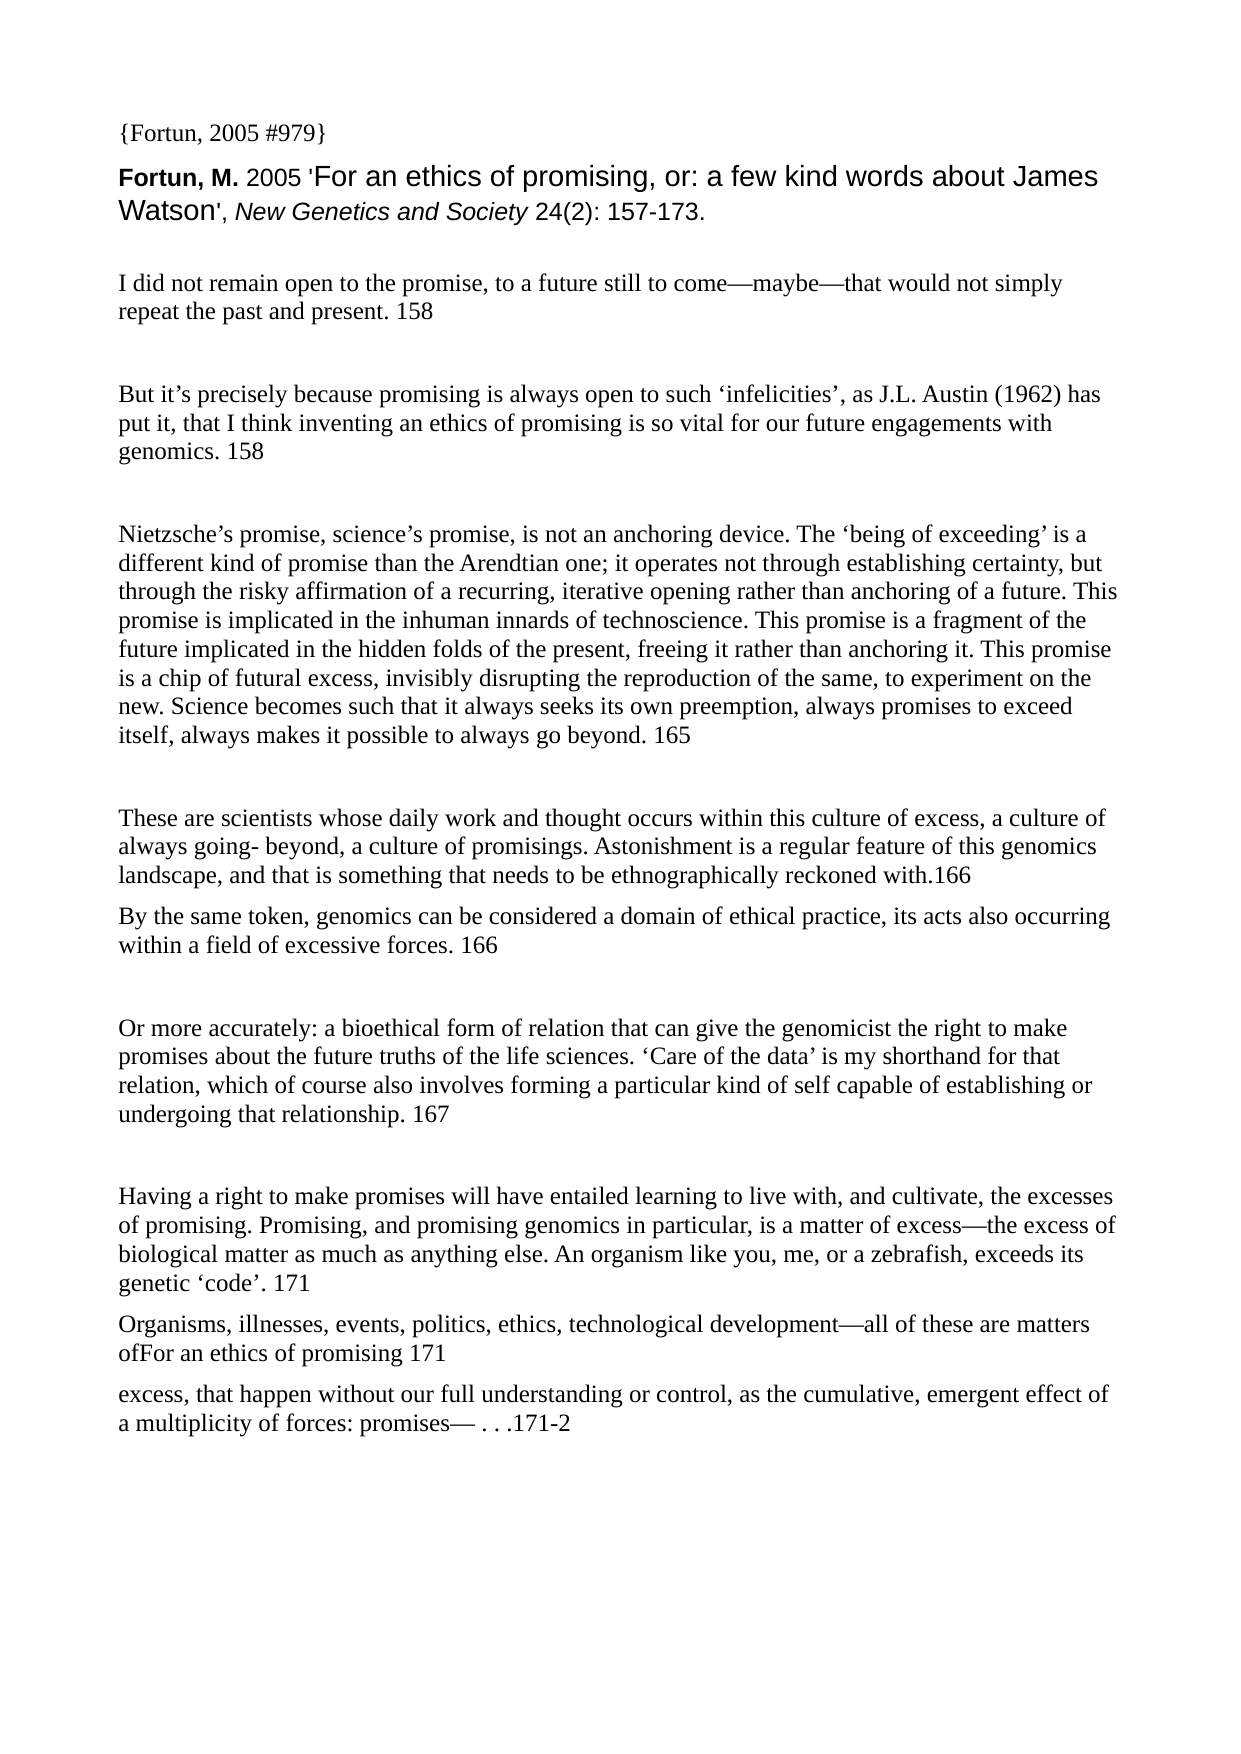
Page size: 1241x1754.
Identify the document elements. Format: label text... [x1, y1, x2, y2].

text I did not remain open to the promise, to a future still to come—maybe—that would not simply repeat the past and present. 158 [118, 268, 1122, 325]
text These are scientists whose daily work and thought occurs within this culture of excess, a culture of always going- beyond, a culture of promisings. Astonishment is a regular feature of this genomics landscape, and that is something that needs to be ethnographically reckoned with.166 [118, 803, 1122, 889]
text Organisms, illnesses, events, politics, ethics, technological development—all of these are matters ofFor an ethics of promising 171 [118, 1309, 1122, 1366]
text Nietzsche’s promise, science’s promise, is not an anchoring device. The ‘being of exceeding’ is a different kind of promise than the Arendtian one; it operates not through establishing certainty, but through the risky affirmation of a recurring, iterative opening rather than anchoring of a future. This promise is implicated in the inhuman innards of technoscience. This promise is a fragment of the future implicated in the hidden folds of the present, freeing it rather than anchoring it. This promise is a chip of futural excess, invisibly disrupting the reproduction of the same, to experiment on the new. Science becomes such that it always seeks its own preemption, always promises to exceed itself, always makes it possible to always go beyond. 165 [118, 519, 1122, 749]
text By the same token, genomics can be considered a domain of ethical practice, its acts also occurring within a field of excessive forces. 166 [118, 901, 1122, 959]
text But it’s precisely because promising is always open to such ‘infelicities’, as J.L. Austin (1962) has put it, that I think inventing an ethics of promising is so vital for our future engagements with genomics. 158 [118, 379, 1122, 465]
text excess, that happen without our full understanding or control, as the cumulative, emergent effect of a multiplicity of forces: promises— . . .171-2 [118, 1379, 1122, 1436]
text Fortun, M. 2005 'For an ethics of promising, or: a few kind words about James Watson', New Genetics and Society 24(2): 157-173. [118, 159, 1122, 226]
text Having a right to make promises will have entailed learning to live with, and cultivate, the excesses of promising. Promising, and promising genomics in particular, is a matter of excess—the excess of biological matter as much as anything else. An organism like you, me, or a zebrafish, exceeds its genetic ‘code’. 171 [118, 1181, 1122, 1296]
text {Fortun, 2005 #979} [118, 118, 1122, 147]
text Or more accurately: a bioethical form of relation that can give the genomicist the right to make promises about the future truths of the life sciences. ‘Care of the data’ is my shorthand for that relation, which of course also involves forming a particular kind of self capable of establishing or undergoing that relationship. 167 [118, 1013, 1122, 1128]
